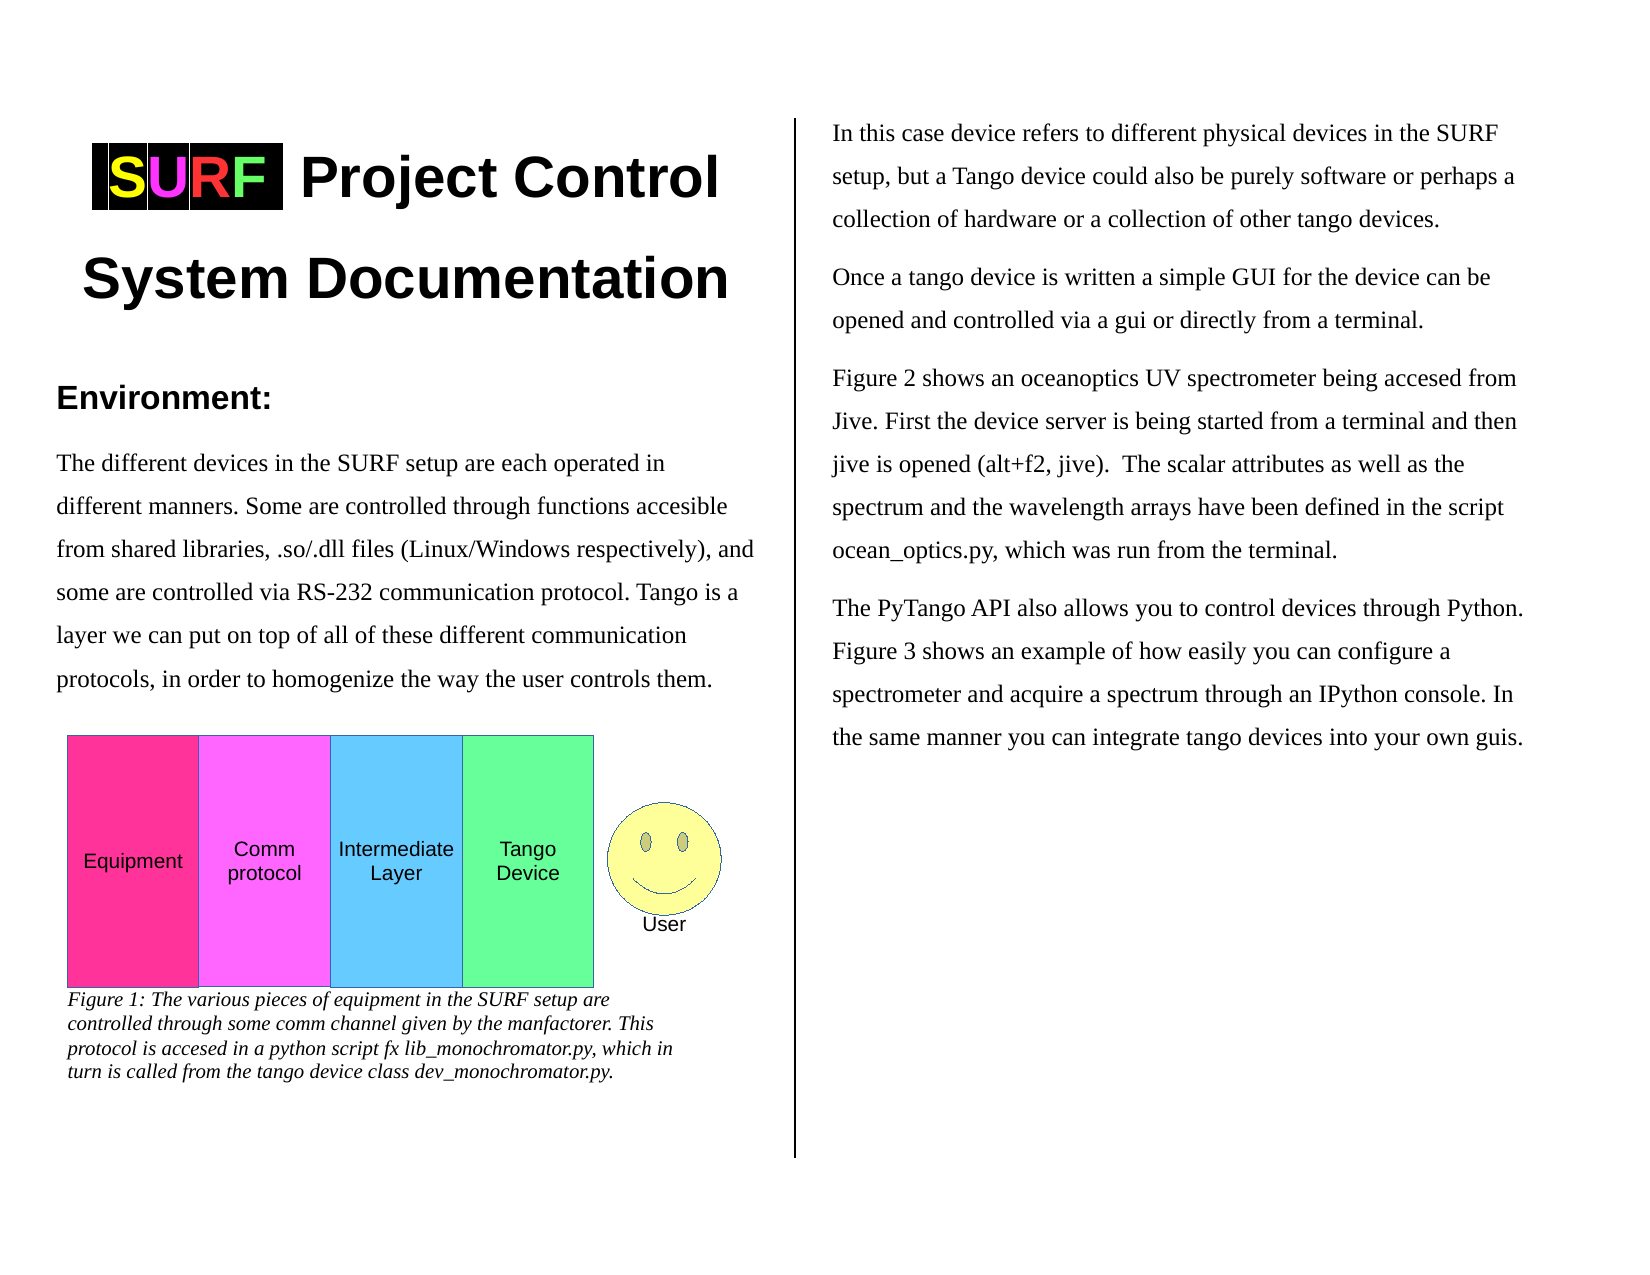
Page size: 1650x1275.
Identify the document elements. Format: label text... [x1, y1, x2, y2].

text Figure 2 shows an oceanoptics UV spectrometer being accesed from Jive. First the device server is being started from a terminal and then jive is opened (alt+f2, jive). The scalar attributes as well as the spectrum and the wavelength arrays have been defined in the script ocean_optics.py, which was run from the terminal. [832, 363, 1533, 564]
subtitle Environment: [56, 378, 757, 416]
title SURF Project Control System Documentation [56, 143, 757, 311]
text Once a tango device is written a simple GUI for the device can be opened and controlled via a gui or directly from a terminal. [832, 262, 1533, 334]
text Figure 1: The various pieces of equipment in the SURF setup are controlled through some comm channel given by the manfactorer. This protocol is accesed in a python script fx lib_monochromator.py, which in turn is called from the tango device class dev_monochromator.py. [67, 783, 700, 1083]
text In this case device refers to different physical devices in the SURF setup, but a Tango device could also be purely software or perhaps a collection of hardware or a collection of other tango devices. [832, 118, 1533, 233]
text The different devices in the SURF setup are each operated in different manners. Some are controlled through functions accesible from shared libraries, .so/.dll files (Linux/Windows respectively), and some are controlled via RS-232 communication protocol. Tango is a layer we can put on top of all of these different communication protocols, in order to homogenize the way the user controls them. [56, 448, 757, 692]
text The PyTango API also allows you to control devices through Python. Figure 3 shows an example of how easily you can configure a spectrometer and acquire a spectrum through an IPython console. In the same manner you can integrate tango devices into your own guis. [832, 593, 1533, 751]
